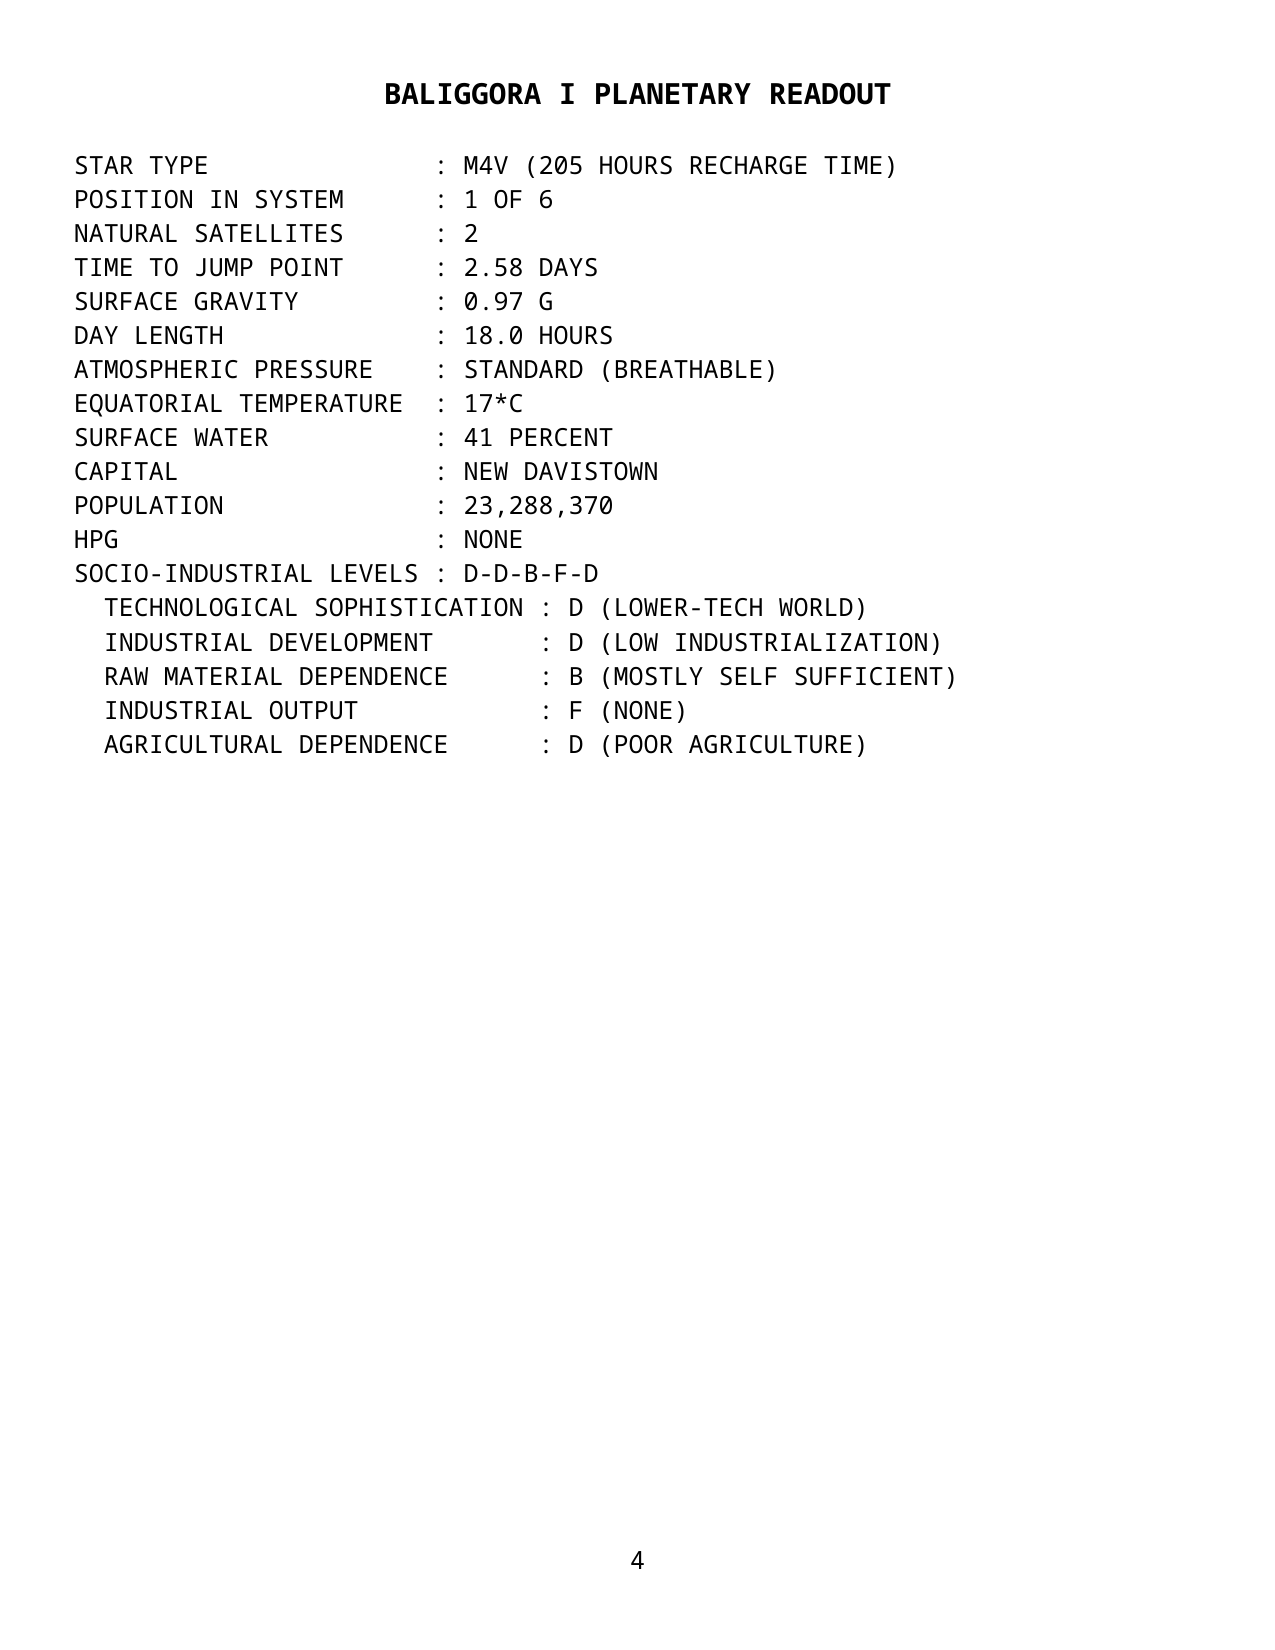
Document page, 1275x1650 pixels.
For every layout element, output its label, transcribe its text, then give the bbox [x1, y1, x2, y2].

text ATMOSPHERIC PRESSURE : STANDARD (BREATHABLE) [73, 352, 1201, 386]
text NATURAL SATELLITES : 2 [73, 215, 1201, 249]
text TIME TO JUMP POINT : 2.58 DAYS [73, 249, 1201, 283]
text EQUATORIAL TEMPERATURE : 17*C [73, 386, 1201, 420]
subtitle BALIGGORA I PLANETARY READOUT [73, 73, 1201, 113]
text STAR TYPE : M4V (205 HOURS RECHARGE TIME) POSITION IN SYSTEM : 1 OF 6 [73, 147, 1201, 215]
text SOCIO-INDUSTRIAL LEVELS : D-D-B-F-D [73, 556, 1201, 590]
text CAPITAL : NEW DAVISTOWN [73, 454, 1201, 488]
text INDUSTRIAL OUTPUT : F (NONE) [73, 692, 1201, 726]
text INDUSTRIAL DEVELOPMENT : D (LOW INDUSTRIALIZATION) [73, 624, 1201, 658]
text SURFACE GRAVITY : 0.97 G [73, 283, 1201, 318]
text SURFACE WATER : 41 PERCENT [73, 420, 1201, 454]
text AGRICULTURAL DEPENDENCE : D (POOR AGRICULTURE) [73, 726, 1201, 760]
text TECHNOLOGICAL SOPHISTICATION : D (LOWER-TECH WORLD) [73, 590, 1201, 624]
text DAY LENGTH : 18.0 HOURS [73, 318, 1201, 352]
text HPG : NONE [73, 522, 1201, 556]
text RAW MATERIAL DEPENDENCE : B (MOSTLY SELF SUFFICIENT) [73, 658, 1201, 692]
text POPULATION : 23,288,370 [73, 488, 1201, 522]
